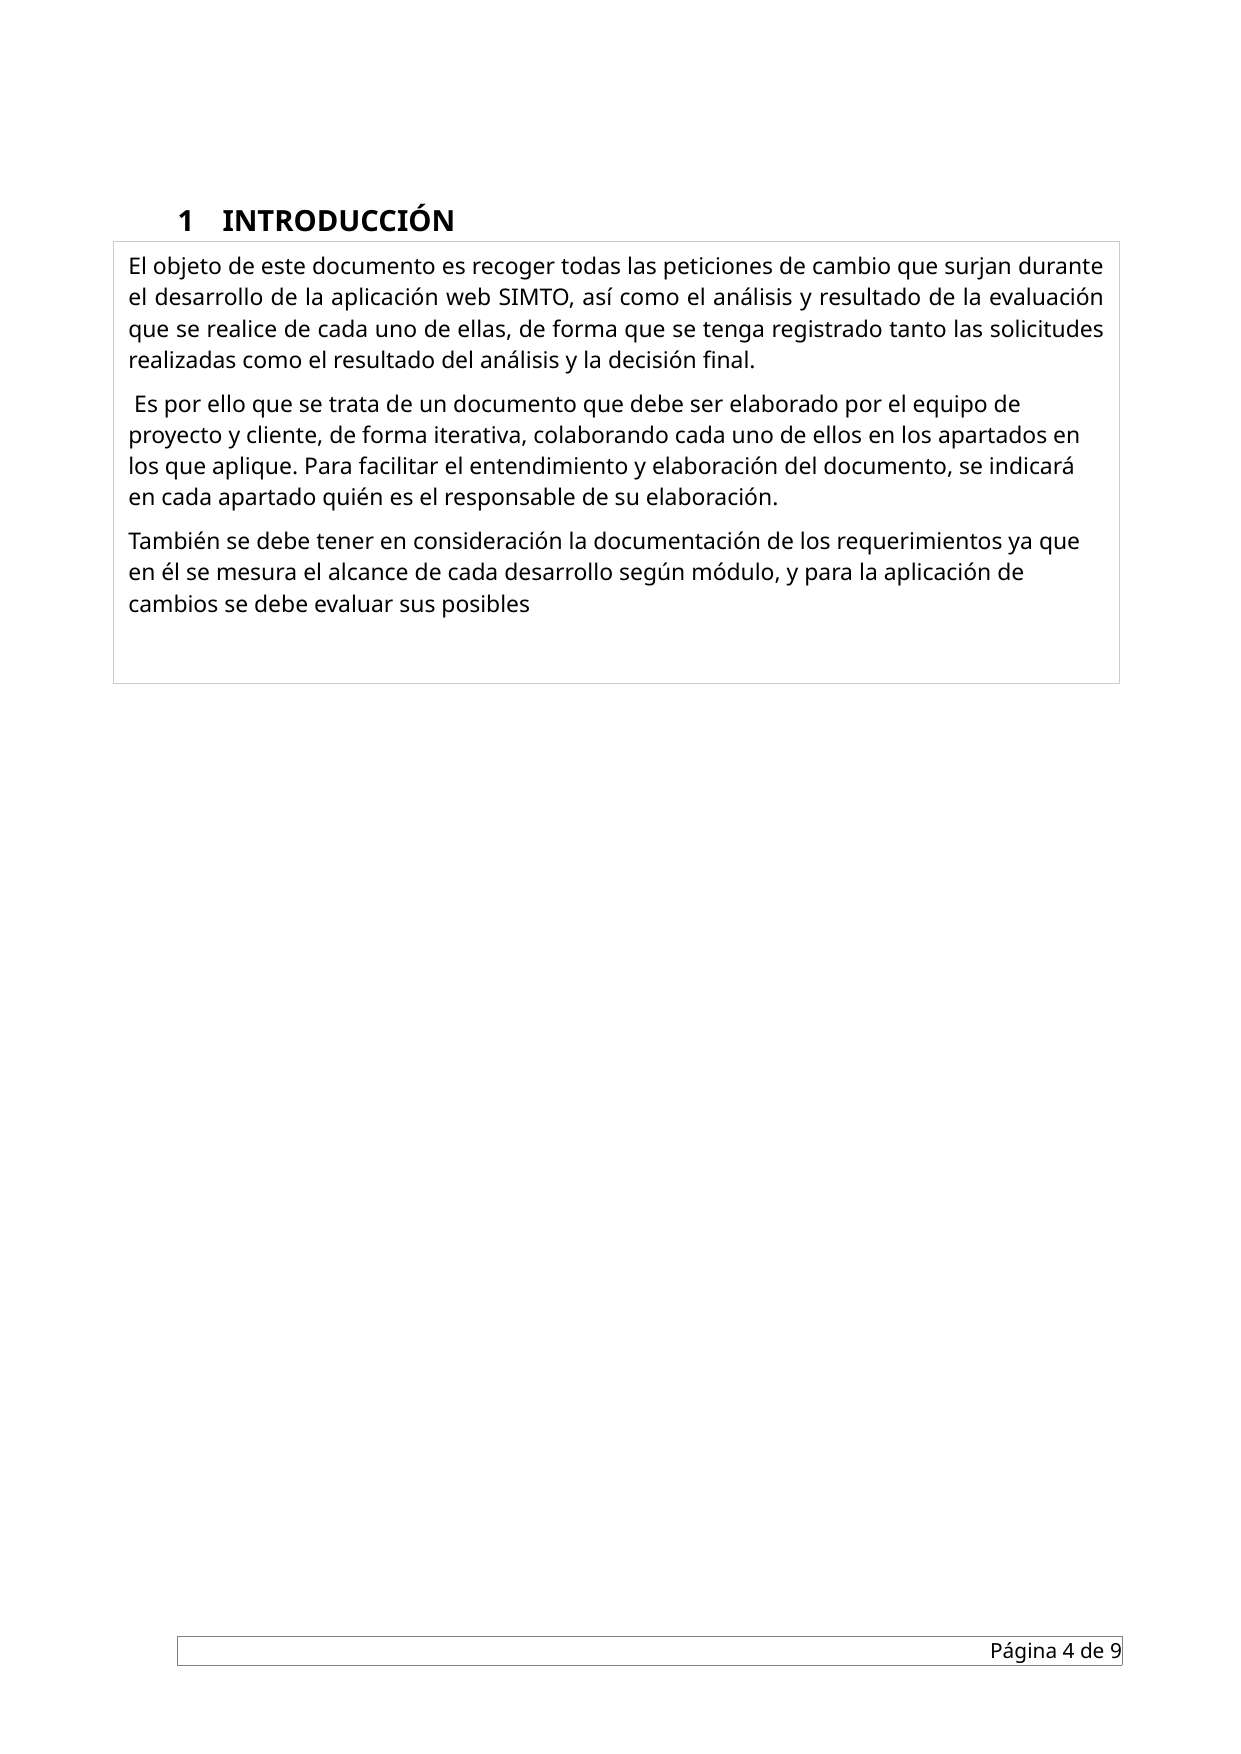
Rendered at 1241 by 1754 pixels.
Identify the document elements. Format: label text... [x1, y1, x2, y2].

subtitle [114, 242, 1119, 683]
text También se debe tener en consideración la documentación de los requerimientos ya que en él se mesura el alcance de cada desarrollo según módulo, y para la aplicación de cambios se debe evaluar sus posibles [128, 525, 1105, 619]
text El objeto de este documento es recoger todas las peticiones de cambio que surjan durante el desarrollo de la aplicación web SIMTO, así como el análisis y resultado de la evaluación que se realice de cada uno de ellas, de forma que se tenga registrado tanto las solicitudes realizadas como el resultado del análisis y la decisión final. [128, 250, 1105, 375]
subtitle INTRODUCCIÓN [177, 200, 1122, 240]
text Es por ello que se trata de un documento que debe ser elaborado por el equipo de proyecto y cliente, de forma iterativa, colaborando cada uno de ellos en los apartados en los que aplique. Para facilitar el entendimiento y elaboración del documento, se indicará en cada apartado quién es el responsable de su elaboración. [128, 387, 1105, 512]
